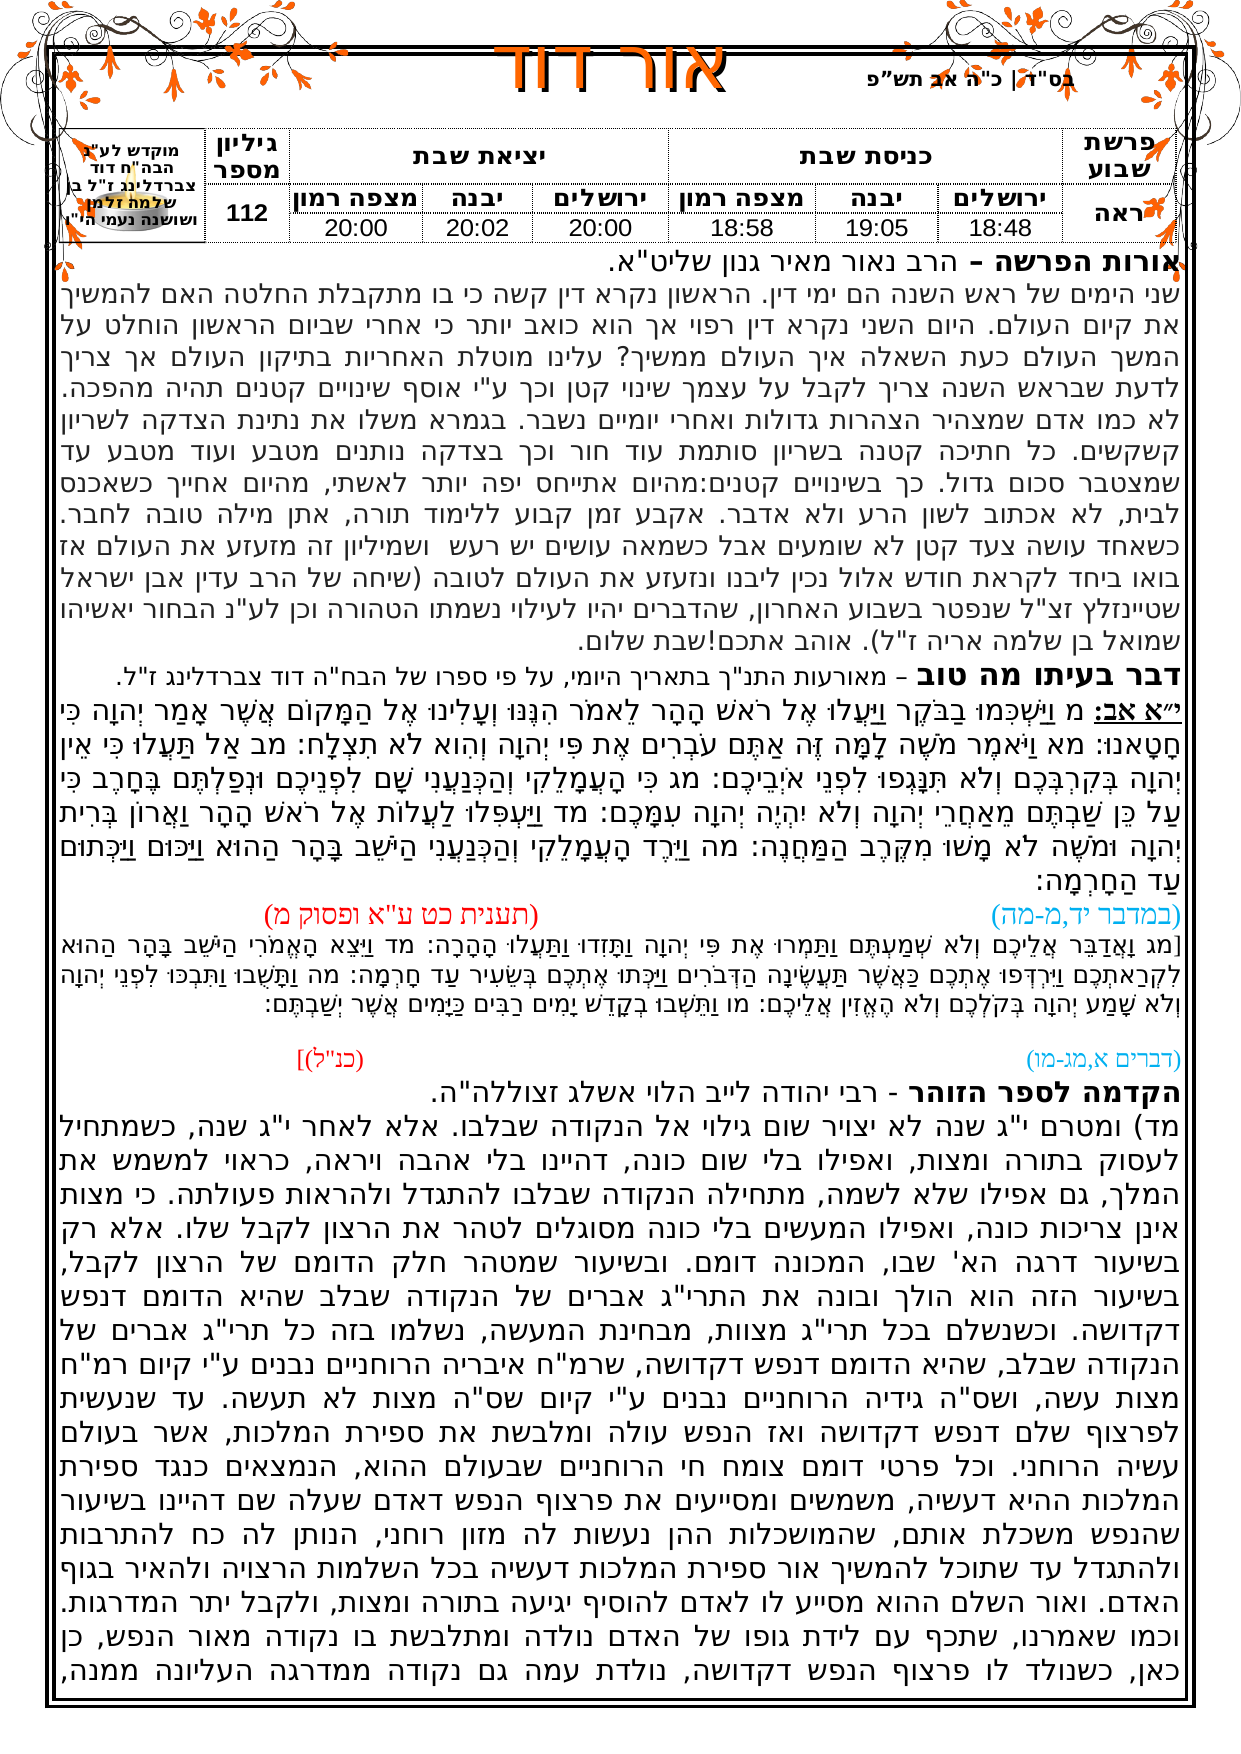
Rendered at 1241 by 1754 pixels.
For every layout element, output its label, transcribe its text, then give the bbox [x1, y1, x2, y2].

list [מג וָאֲדַבֵּר אֲלֵיכֶם וְלֹא שְׁמַעְתֶּם וַתַּמְרוּ אֶת פִּי יְהוָה וַתָּזִדוּ וַתַּעֲלוּ הָהָרָה: מד וַיֵּצֵא הָאֱמֹרִי הַיֹּשֵׁב בָּהָר הַהוּא לִקְרַאתְכֶם וַיִּרְדְּפוּ אֶתְכֶם כַּאֲשֶׁר תַּעֲשֶׂינָה הַדְּבֹרִים וַיַּכְּתוּ אֶתְכֶם בְּשֵׂעִיר עַד חָרְמָה: מה וַתָּשֻׁבוּ וַתִּבְכּוּ לִפְנֵי יְהוָה וְלֹא שָׁמַע יְהוָה בְּקֹלְכֶם וְלֹא הֶאֱזִין אֲלֵיכֶם: מו וַתֵּשְׁבוּ בְקָדֵשׁ יָמִים רַבִּים כַּיָּמִים אֲשֶׁר יְשַׁבְתֶּם: [59, 931, 1182, 1018]
list (במדבר יד,מ-מה) (תענית כט ע"א ופסוק מ) [59, 897, 1182, 931]
picture [341, 221, 349, 234]
list י״א אב: מ וַיַּשְׁכִּמוּ בַבֹּקֶר וַיַּעֲלוּ אֶל רֹאשׁ הָהָר לֵאמֹר הִנֶּנּוּ וְעָלִינוּ אֶל הַמָּקוֹם אֲשֶׁר אָמַר יְהוָה כִּי חָטָאנוּ: מא וַיֹּאמֶר מֹשֶׁה לָמָּה זֶּה אַתֶּם עֹבְרִים אֶת פִּי יְהוָה וְהִוא לֹא תִצְלָח: מב אַל תַּעֲלוּ כִּי אֵין יְהוָה בְּקִרְבְּכֶם וְלֹא תִּנָּגְפוּ לִפְנֵי אֹיְבֵיכֶם: מג כִּי הָעֲמָלֵקִי וְהַכְּנַעֲנִי שָׁם לִפְנֵיכֶם וּנְפַלְתֶּם בֶּחָרֶב כִּי עַל כֵּן שַׁבְתֶּם מֵאַחֲרֵי יְהוָה וְלֹא יִהְיֶה יְהוָה עִמָּכֶם: מד וַיַּעְפִּלוּ לַעֲלוֹת אֶל רֹאשׁ הָהָר וַאֲרוֹן בְּרִית יְהוָה וּמֹשֶׁה לֹא מָשׁוּ מִקֶּרֶב הַמַּחֲנֶה: מה וַיֵּרֶד הָעֲמָלֵקִי וְהַכְּנַעֲנִי הַיֹּשֵׁב בָּהָר הַהוּא וַיַּכּוּם וַיַּכְּתוּם עַד הַחָרְמָה: [59, 693, 1182, 897]
list מד) ומטרם י"ג שנה לא יצויר שום גילוי אל הנקודה שבלבו. אלא לאחר י"ג שנה, כשמתחיל לעסוק בתורה ומצות, ואפילו בלי שום כונה, דהיינו בלי אהבה ויראה, כראוי למשמש את המלך, גם אפילו שלא לשמה, מתחילה הנקודה שבלבו להתגדל ולהראות פעולתה. כי מצות אינן צריכות כונה, ואפילו המעשים בלי כונה מסוגלים לטהר את הרצון לקבל שלו. אלא רק בשיעור דרגה הא' שבו, המכונה דומם. ובשיעור שמטהר חלק הדומם של הרצון לקבל, בשיעור הזה הוא הולך ובונה את התרי"ג אברים של הנקודה שבלב שהיא הדומם דנפש דקדושה. וכשנשלם בכל תרי"ג מצוות, מבחינת המעשה, נשלמו בזה כל תרי"ג אברים של הנקודה שבלב, שהיא הדומם דנפש דקדושה, שרמ"ח איבריה הרוחניים נבנים ע"י קיום רמ"ח מצות עשה, ושס"ה גידיה הרוחניים נבנים ע"י קיום שס"ה מצות לא תעשה. עד שנעשית לפרצוף שלם דנפש דקדושה ואז הנפש עולה ומלבשת את ספירת המלכות, אשר בעולם עשיה הרוחני. וכל פרטי דומם צומח חי הרוחניים שבעולם ההוא, הנמצאים כנגד ספירת המלכות ההיא דעשיה, משמשים ומסייעים את פרצוף הנפש דאדם שעלה שם דהיינו בשיעור שהנפש משכלת אותם, שהמושכלות ההן נעשות לה מזון רוחני, הנותן לה כח להתרבות ולהתגדל עד שתוכל להמשיך אור ספירת המלכות דעשיה בכל השלמות הרצויה ולהאיר בגוף האדם. ואור השלם ההוא מסייע לו לאדם להוסיף יגיעה בתורה ומצות, ולקבל יתר המדרגות. וכמו שאמרנו, שתכף עם לידת גופו של האדם נולדה ומתלבשת בו נקודה מאור הנפש, כן כאן, כשנולד לו פרצוף הנפש דקדושה, נולדת עמה גם נקודה ממדרגה העליונה ממנה, [59, 1110, 1182, 1687]
picture [0, 0, 349, 282]
text אורות הפרשה – הרב נאור מאיר גנון שליט"א. [349, 112, 892, 278]
text (דברים א,מג-מו) (כנ"ל)]‎ [59, 1039, 1182, 1076]
picture [892, 0, 1241, 282]
list דבר בעיתו מה טוב – מאורעות התנ"ך בתאריך היומי, על פי ספרו של הבח"ה דוד צברדלינג ז"ל.‬ [59, 657, 1182, 693]
list הקדמה לספר הזוהר - רבי יהודה לייב הלוי אשלג זצוללה"ה.‬ [59, 1076, 1182, 1110]
picture [892, 49, 1192, 282]
text שני הימים של ראש השנה הם ימי דין. הראשון נקרא דין קשה כי בו מתקבלת החלטה האם להמשיך את קיום העולם. היום השני נקרא דין רפוי אך הוא כואב יותר כי אחרי שביום הראשון הוחלט על המשך העולם כעת השאלה איך העולם ממשיך? עלינו מוטלת האחריות בתיקון העולם אך צריך לדעת שבראש השנה צריך לקבל על עצמך שינוי קטן וכך ע"י אוסף שינויים קטנים תהיה מהפכה. לא כמו אדם שמצהיר הצהרות גדולות ואחרי יומיים נשבר. בגמרא משלו את נתינת הצדקה לשריון קשקשים. כל חתיכה קטנה בשריון סותמת עוד חור וכך בצדקה נותנים מטבע ועוד מטבע עד שמצטבר סכום גדול. כך בשינויים קטנים:מהיום אתייחס יפה יותר לאשתי, מהיום אחייך כשאכנס לבית, לא אכתוב לשון הרע ולא אדבר. אקבע זמן קבוע ללימוד תורה, אתן מילה טובה לחבר.כשאחד עושה צעד קטן לא שומעים אבל כשמאה עושים יש רעש ושמיליון זה מזעזע את העולם אז בואו ביחד לקראת חודש אלול נכין ליבנו ונזעזע את העולם לטובה (שיחה של הרב עדין אבן ישראל שטיינזלץ זצ"ל שנפטר בשבוע האחרון, שהדברים יהיו לעילוי נשמתו הטהורה וכן לע"נ הבחור יאשיהו שמואל בן שלמה אריה ז"ל). אוהב אתכם!שבת שלום. [59, 278, 1182, 657]
picture [892, 56, 1185, 282]
